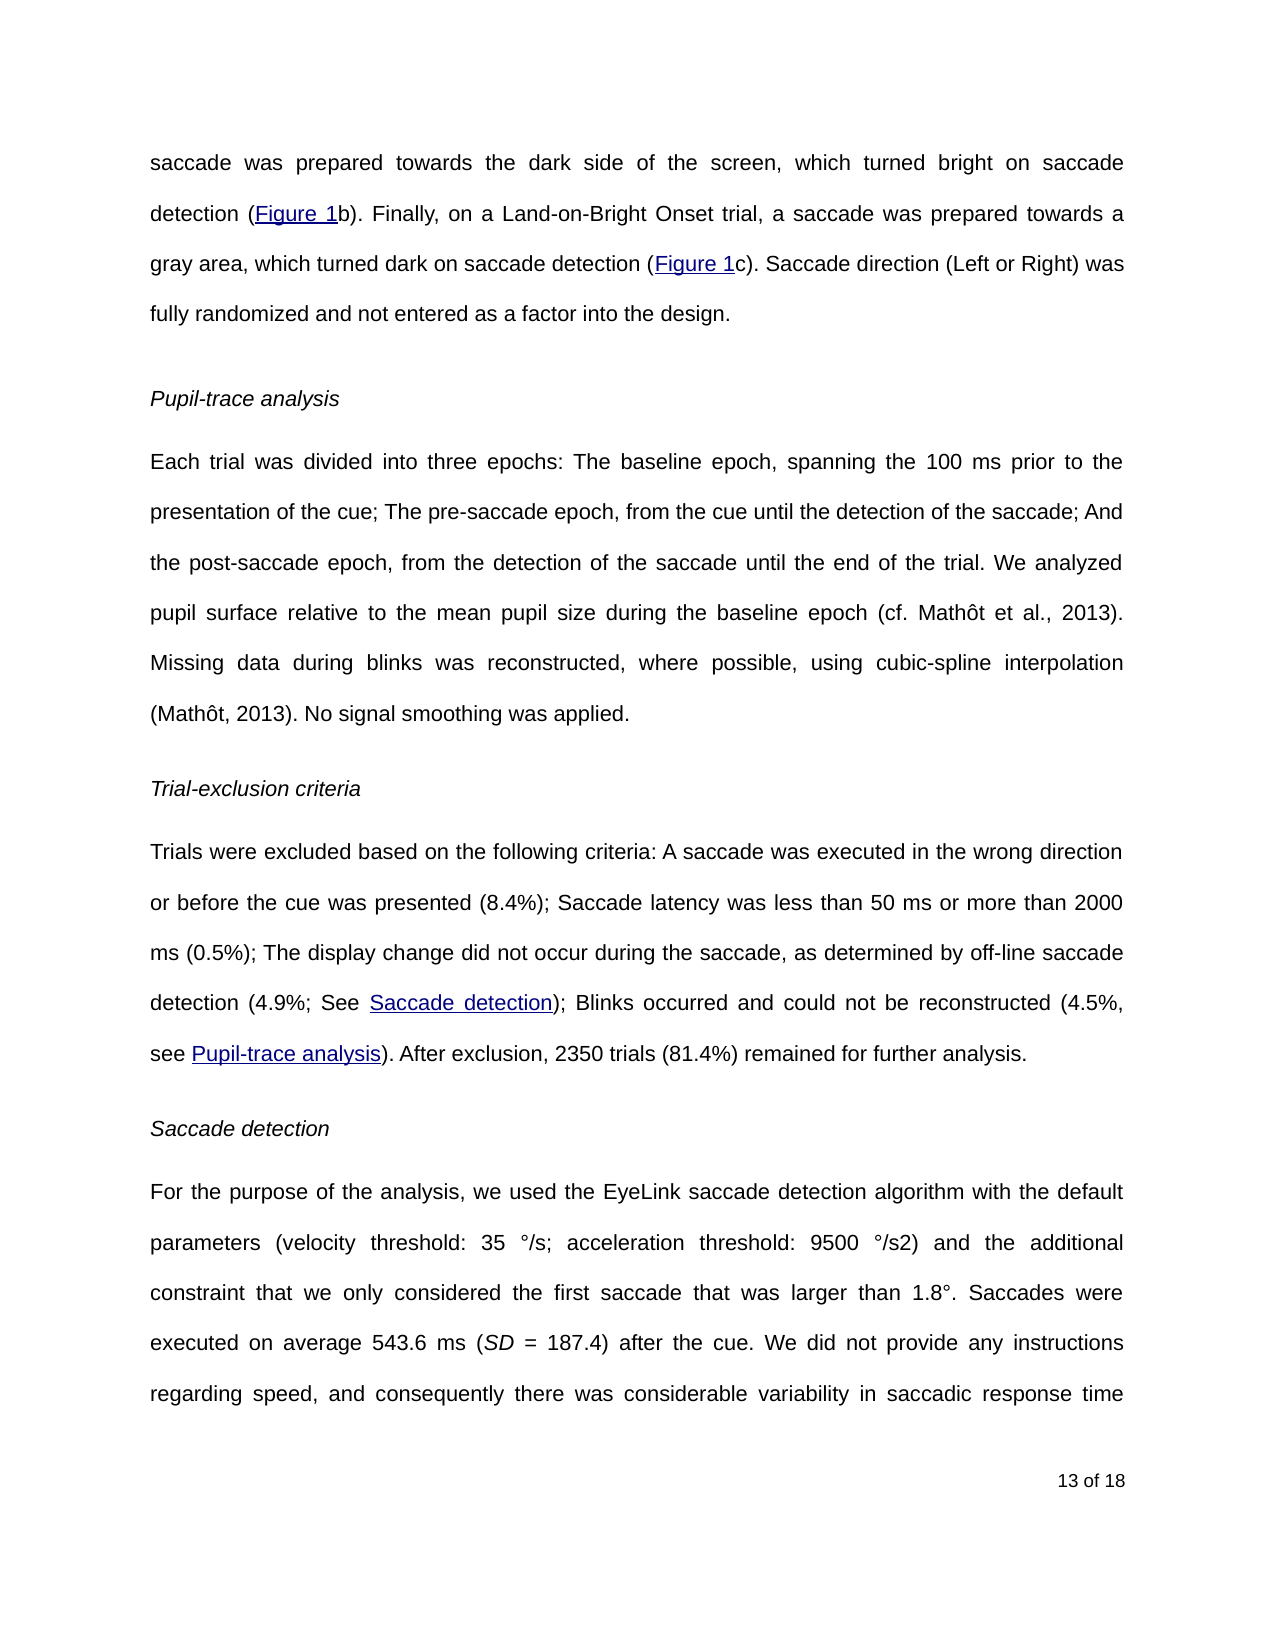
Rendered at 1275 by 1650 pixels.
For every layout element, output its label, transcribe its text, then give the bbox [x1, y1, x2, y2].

text Each trial was divided into three epochs: The baseline epoch, spanning the 100 ms prior to the presentation of the cue; The pre-saccade epoch, from the cue until the detection of the saccade; And the post-saccade epoch, from the detection of the saccade until the end of the trial. We analyzed pupil surface relative to the mean pupil size during the baseline epoch (cf. Mathôt et al., 2013). Missing data during blinks was reconstructed, where possible, using cubic-spline interpolation (Mathôt, 2013). No signal smoothing was applied. [150, 448, 1125, 726]
text saccade was prepared towards the dark side of the screen, which turned bright on saccade detection (Figure 1b). Finally, on a Land-on-Bright Onset trial, a saccade was prepared towards a gray area, which turned dark on saccade detection (Figure 1c). Saccade direction (Left or Right) was fully randomized and not entered as a factor into the design. [150, 150, 1125, 326]
text Trials were excluded based on the following criteria: A saccade was executed in the wrong direction or before the cue was presented (8.4%); Saccade latency was less than 50 ms or more than 2000 ms (0.5%); The display change did not occur during the saccade, as determined by off-line saccade detection (4.9%; See Saccade detection); Blinks occurred and could not be reconstructed (4.5%, see Pupil-trace analysis). After exclusion, 2350 trials (81.4%) remained for further analysis. [150, 839, 1125, 1066]
subtitle Trial-exclusion criteria [150, 776, 1125, 801]
subtitle Pupil-trace analysis [150, 386, 1125, 411]
text For the purpose of the analysis, we used the EyeLink saccade detection algorithm with the default parameters (velocity threshold: 35 °/s; acceleration threshold: 9500 °/s2) and the additional constraint that we only considered the first saccade that was larger than 1.8°. Saccades were executed on average 543.6 ms (SD = 187.4) after the cue. We did not provide any instructions regarding speed, and consequently there was considerable variability in saccadic response time [150, 1179, 1125, 1406]
subtitle Saccade detection [150, 1116, 1125, 1141]
